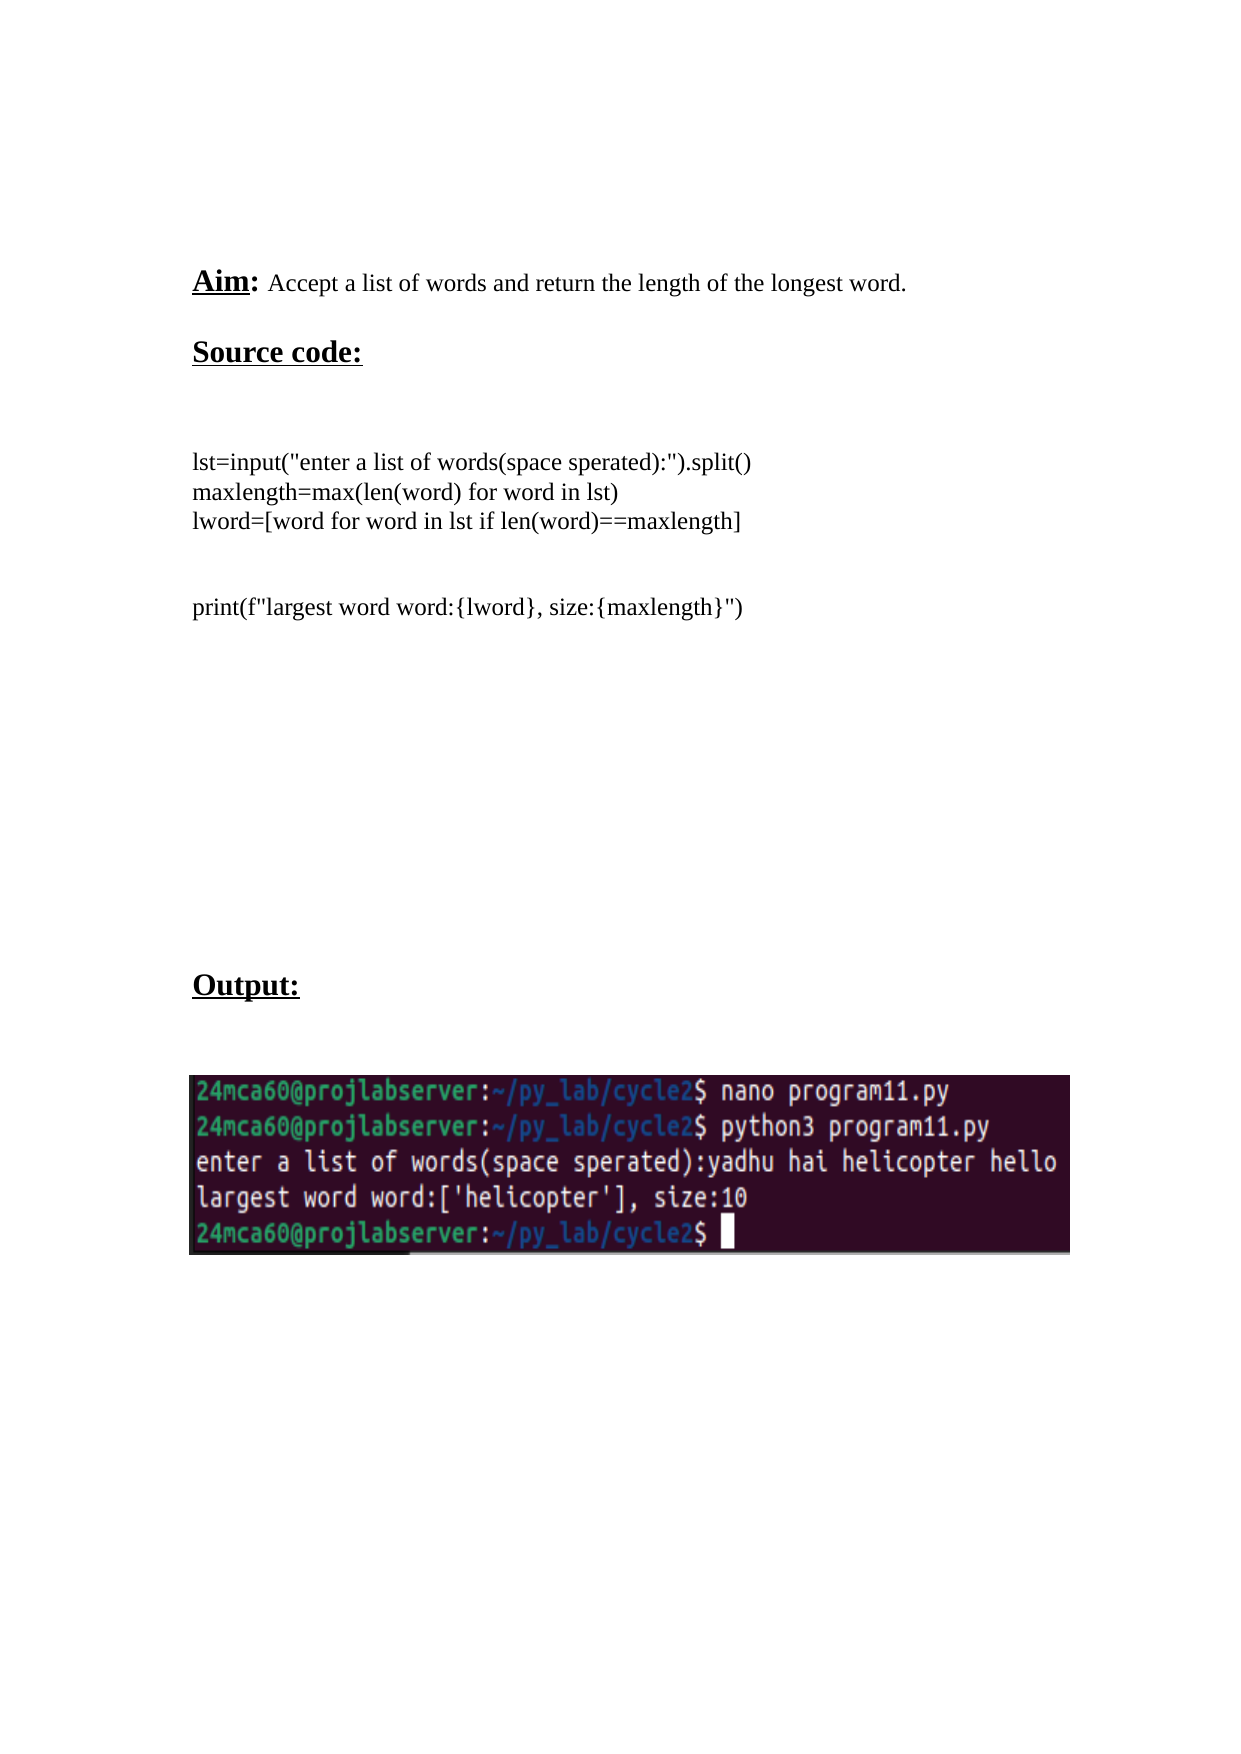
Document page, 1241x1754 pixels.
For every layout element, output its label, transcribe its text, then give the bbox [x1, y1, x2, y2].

picture [189, 1075, 1070, 1255]
text lword=[word for word in lst if len(word)==maxlength] [118, 506, 1122, 535]
text print(f"largest word word:{lword}, size:{maxlength}") [118, 592, 1122, 621]
text Aim: Accept a list of words and return the length of the longest word. [118, 262, 1122, 298]
text Output: [118, 966, 1122, 1002]
text Source code: [118, 334, 1122, 370]
text lst=input("enter a list of words(space sperated):").split() [118, 442, 1122, 477]
text maxlength=max(len(word) for word in lst) [118, 477, 1122, 506]
